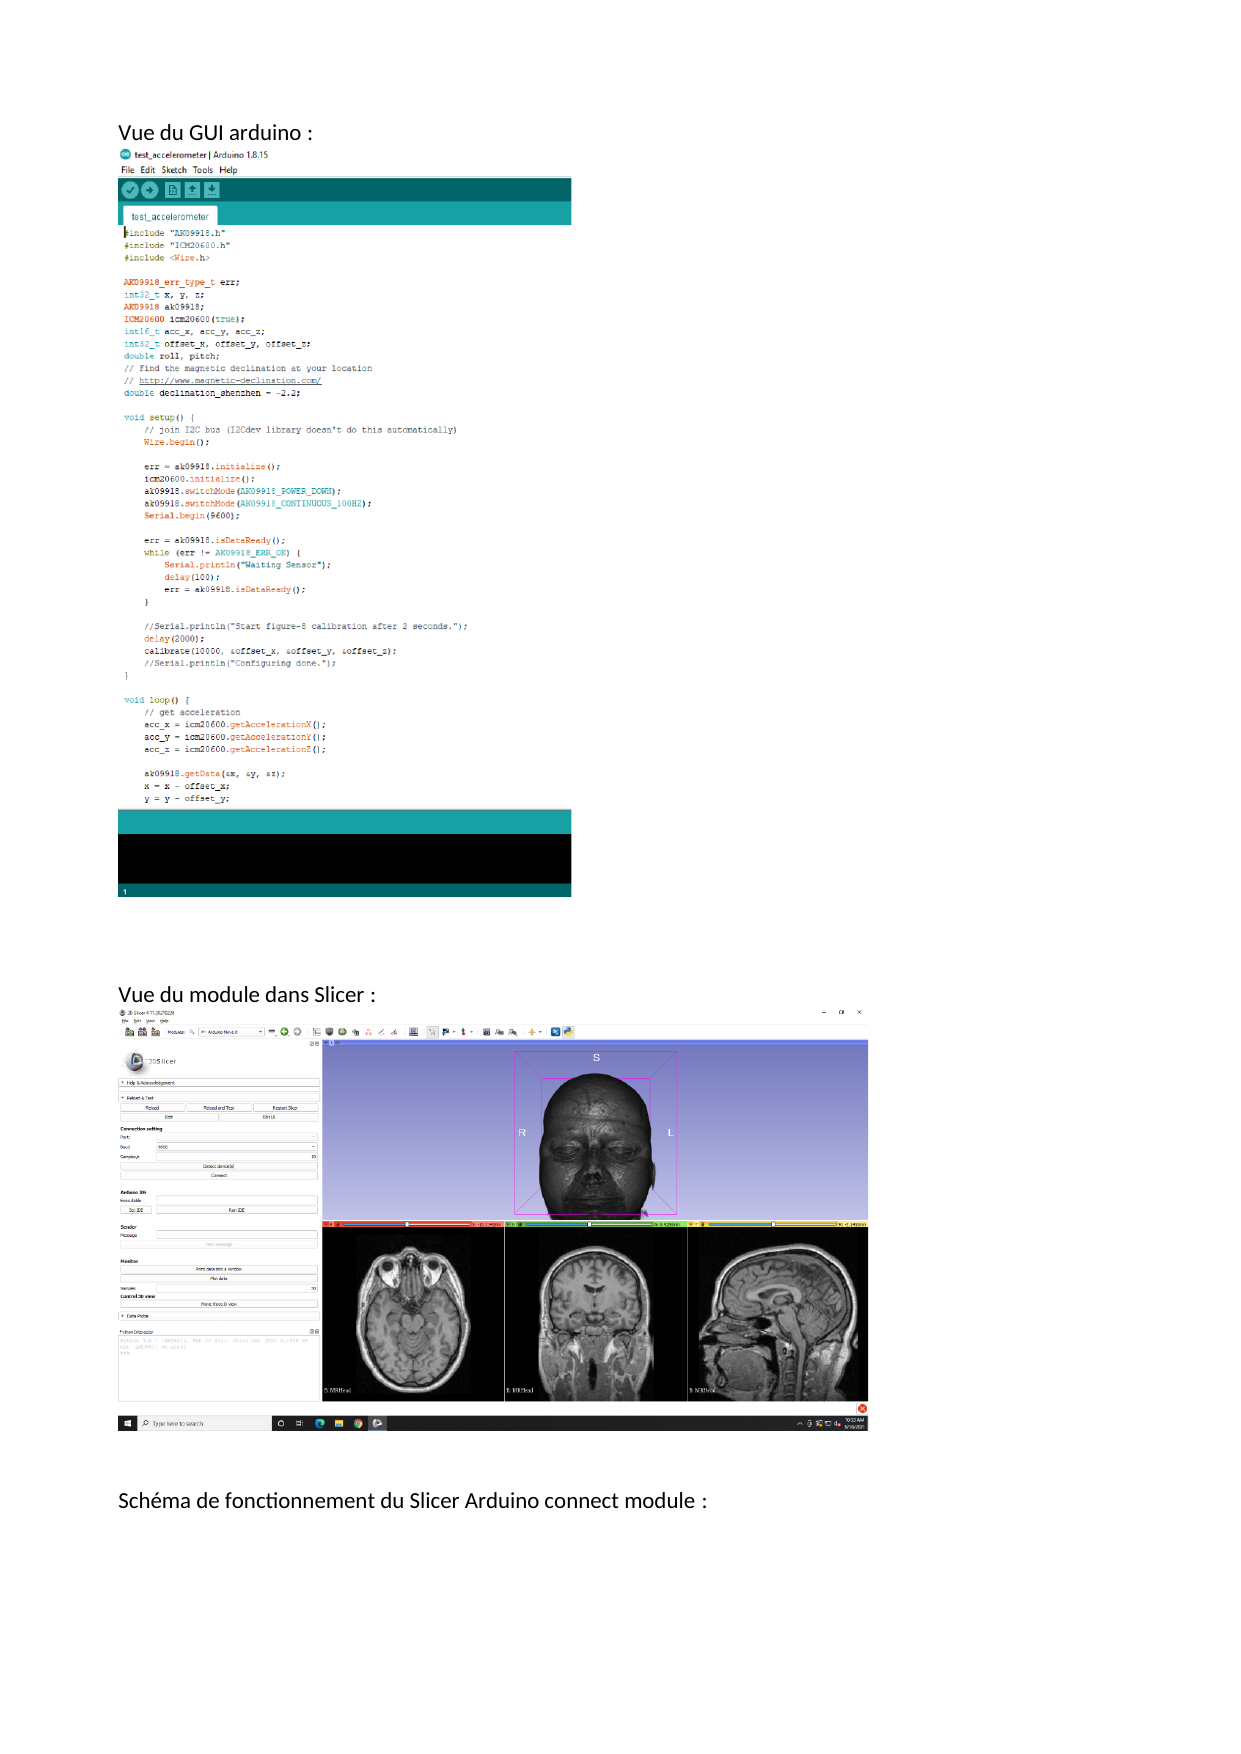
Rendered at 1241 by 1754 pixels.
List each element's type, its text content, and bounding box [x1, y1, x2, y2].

picture [118, 1008, 869, 1431]
text Schéma de fonctionnement du Slicer Arduino connect module : [118, 1486, 1122, 1514]
picture [118, 146, 572, 897]
text Vue du GUI arduino : [118, 118, 1122, 146]
text Vue du module dans Slicer : [118, 980, 1122, 1008]
